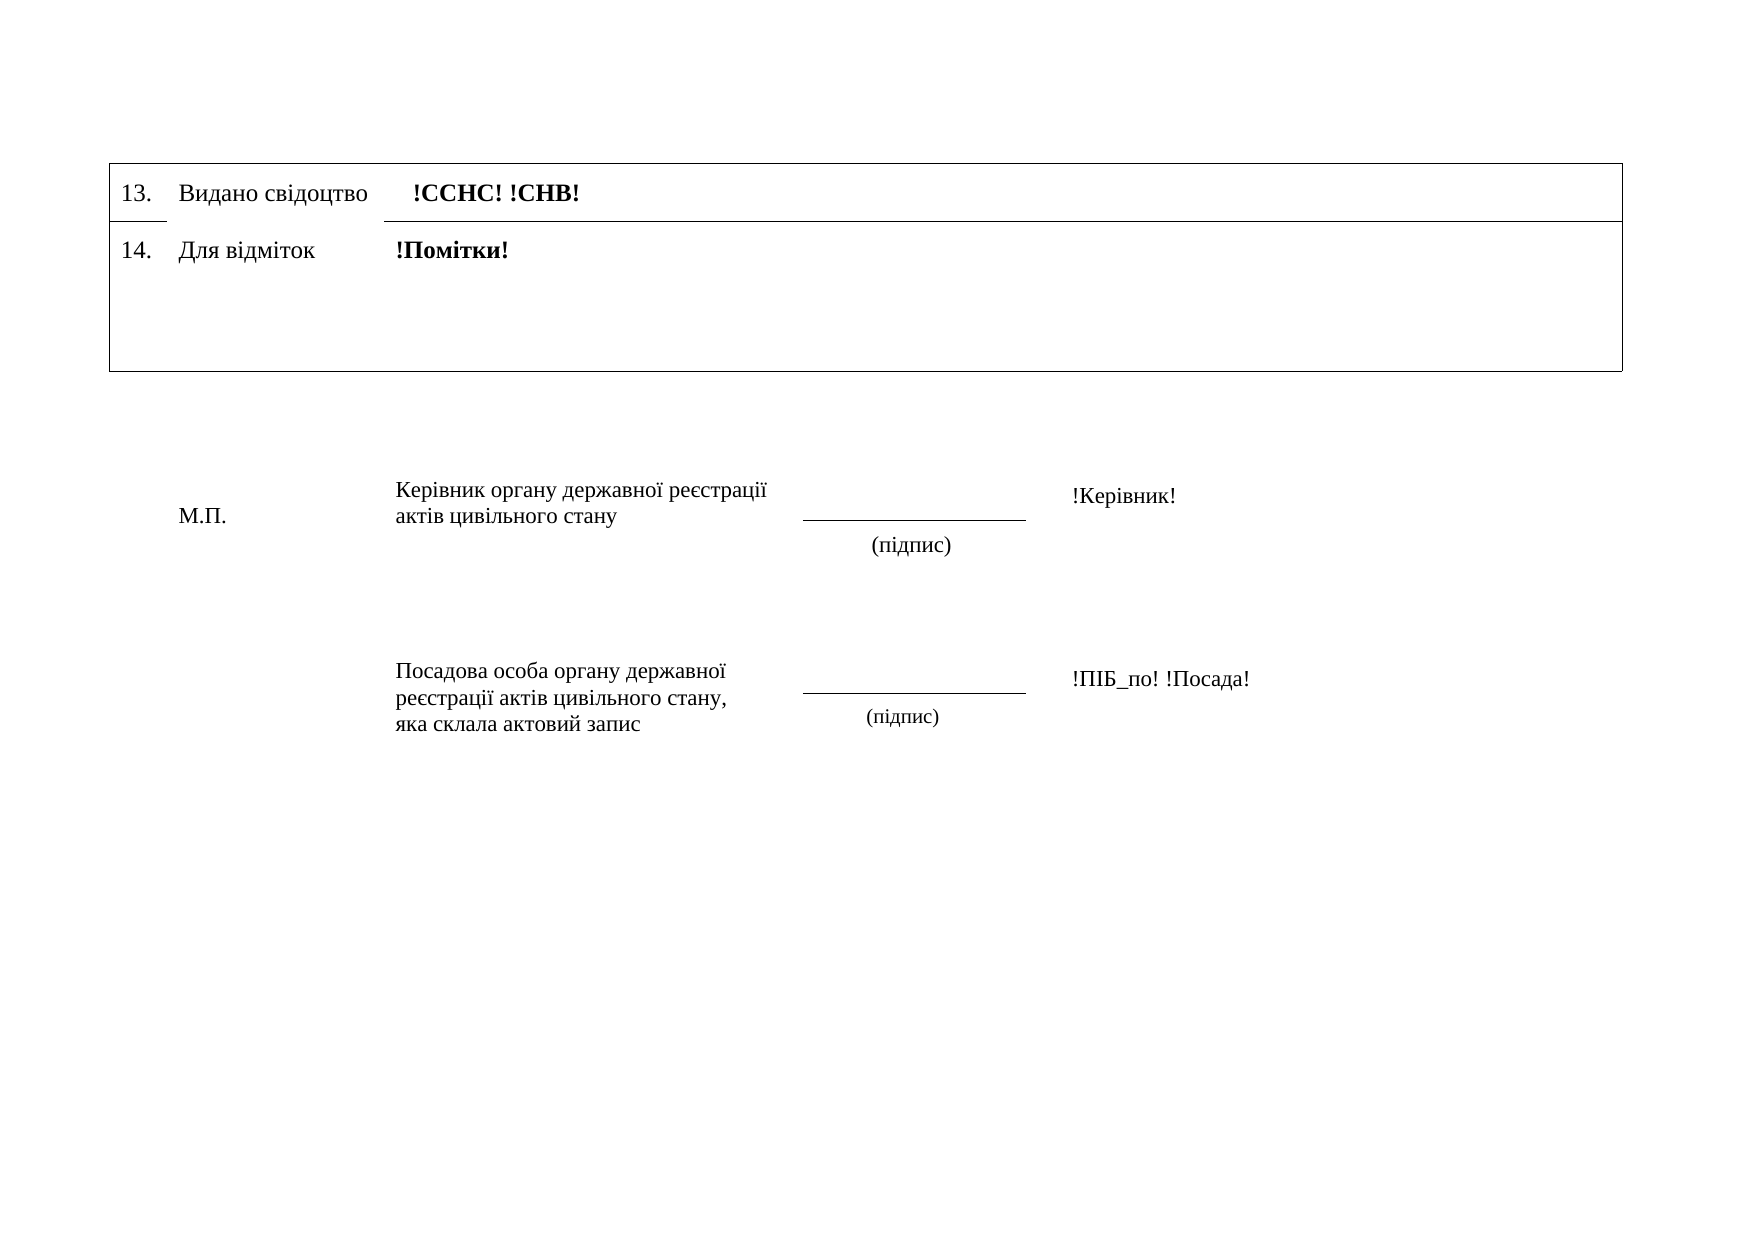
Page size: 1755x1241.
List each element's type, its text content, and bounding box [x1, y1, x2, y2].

table_cell [109, 748, 167, 819]
table_header [915, 164, 1622, 178]
table_cell [1060, 748, 1622, 819]
table_cell [167, 569, 384, 646]
table_cell [723, 206, 782, 221]
table_cell [1026, 646, 1060, 748]
table_cell !Помітки! [384, 222, 1614, 371]
table_cell !ССНС! !СНВ! [401, 178, 1622, 206]
table_header [803, 463, 1026, 520]
table_cell [109, 463, 167, 569]
table_cell Видано свідоцтво [167, 178, 401, 206]
table_header [803, 646, 1026, 693]
table_cell [1026, 569, 1060, 646]
table_cell [803, 748, 1026, 819]
table_cell [384, 372, 1622, 462]
table_cell [1060, 692, 1622, 748]
table_header [167, 164, 401, 178]
table_cell [109, 372, 167, 462]
table_cell Керівник органу державної реєстрації актів цивільного стану [384, 463, 803, 569]
table_cell [1614, 222, 1622, 371]
table_cell [167, 646, 384, 748]
table_header [109, 107, 1622, 163]
table_cell [1026, 463, 1060, 569]
table_cell [401, 206, 723, 221]
table_cell [803, 569, 1026, 646]
table_cell [167, 206, 401, 221]
table_cell 14. [110, 222, 167, 371]
table_cell (підпис) [803, 521, 1026, 569]
table_cell [109, 646, 167, 748]
table_cell [1060, 569, 1622, 646]
table_cell Для відміток [167, 221, 384, 371]
table_header [783, 164, 915, 178]
table_cell [1026, 748, 1060, 819]
table_cell [384, 748, 803, 819]
table_cell [384, 569, 803, 646]
table_header !ПІБ_по! !Посада! [1060, 646, 1622, 692]
table_cell [109, 569, 167, 646]
table_header [401, 164, 723, 178]
table_cell Посадова особа органу державної реєстрації актів цивільного стану, яка склала актовий запис [384, 646, 803, 748]
table_cell [167, 748, 384, 819]
table_header !Керівник! [1060, 463, 1622, 520]
table_cell 13. [110, 164, 167, 221]
table_cell [783, 206, 915, 221]
table_cell [915, 206, 1622, 221]
table_cell М.П. [167, 463, 384, 569]
table_header [723, 164, 782, 178]
table_cell (підпис) [803, 694, 1026, 748]
table_cell [1060, 520, 1622, 569]
table_cell [167, 372, 384, 462]
